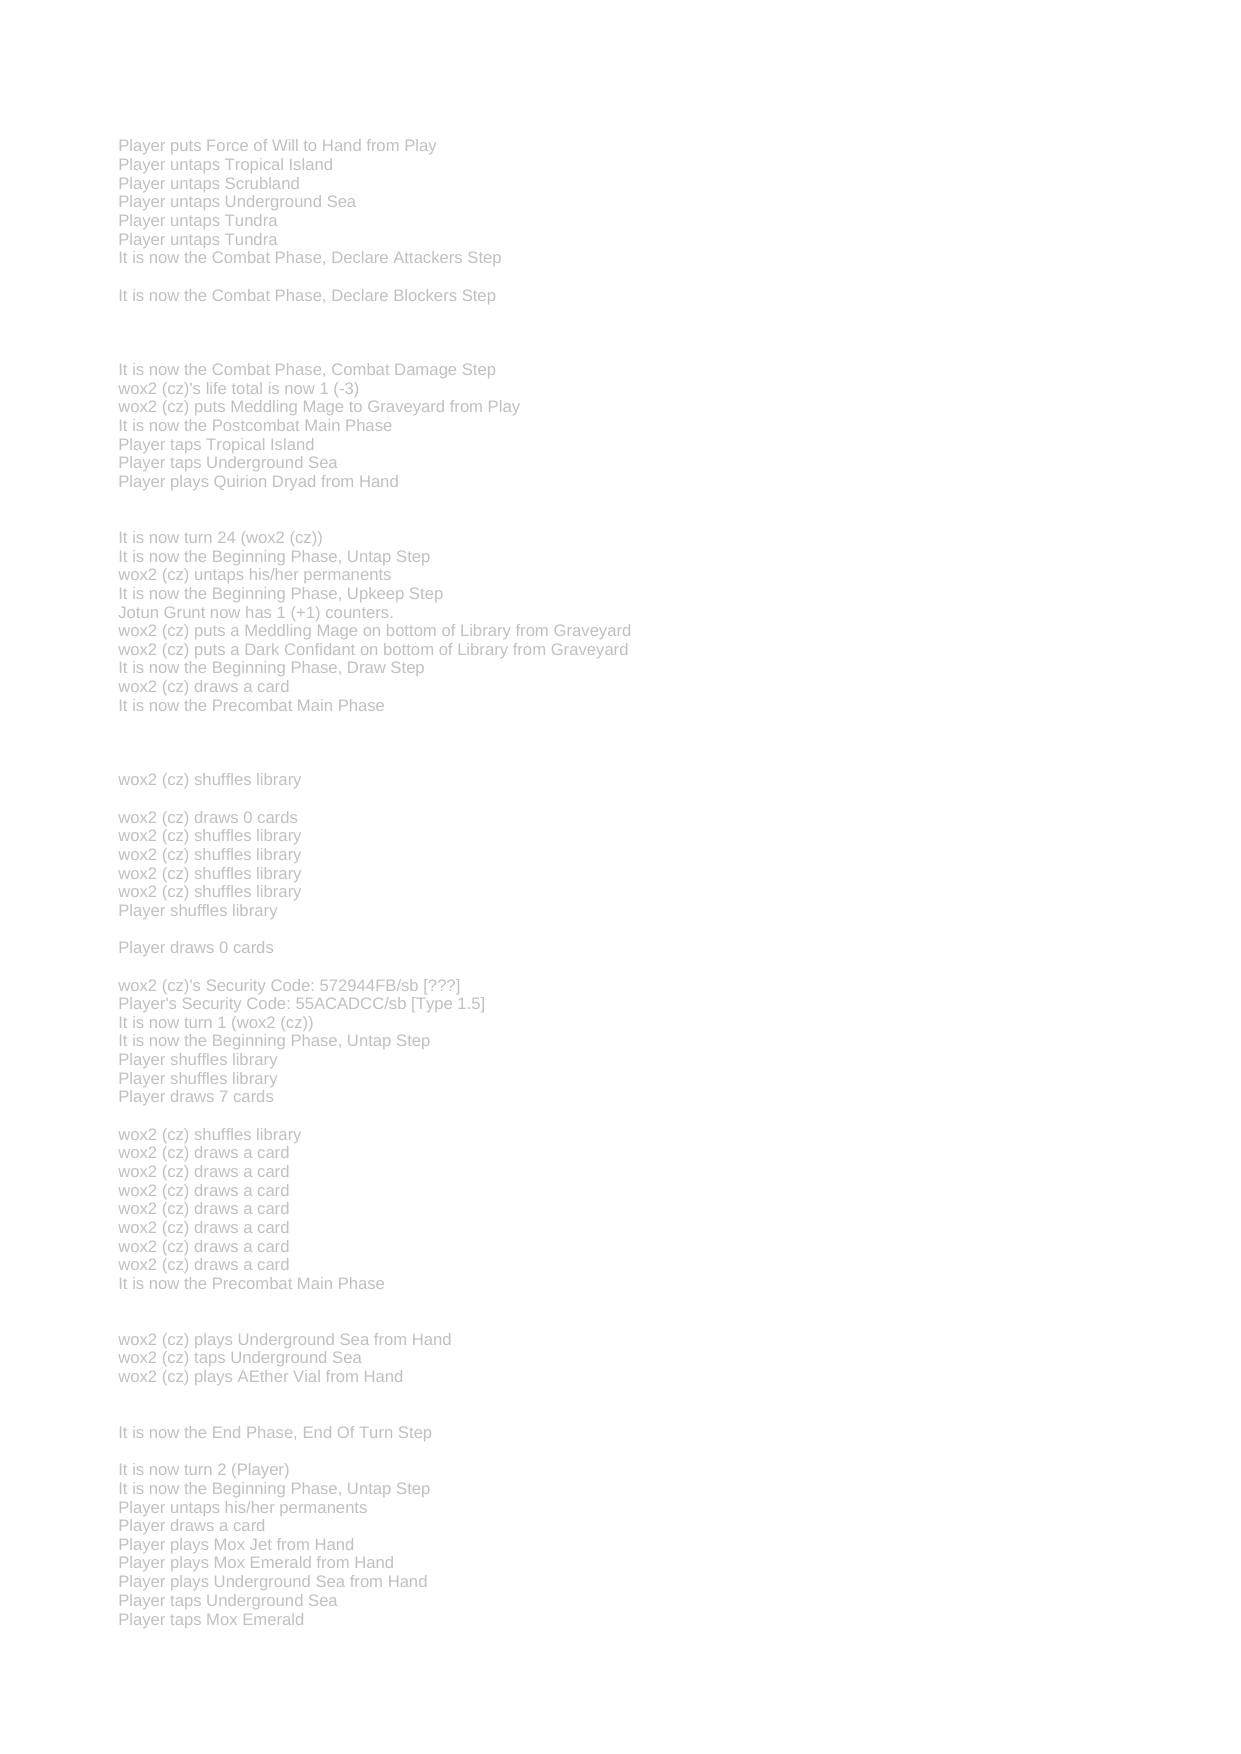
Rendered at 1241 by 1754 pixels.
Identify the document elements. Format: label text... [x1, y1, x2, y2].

text wox2 (cz) shuffles library [118, 883, 1122, 901]
text wox2 (cz)'s life total is now 1 (-3) [118, 379, 1122, 398]
text Player plays Mox Jet from Hand [118, 1535, 1122, 1554]
text Player untaps his/her permanents [118, 1498, 1122, 1517]
text <Player> kp [118, 1311, 1122, 1330]
text Player draws a card [118, 1517, 1122, 1535]
text <wox2 (cz)> kp [118, 1293, 1122, 1311]
text Player untaps Scrubland [118, 174, 1122, 193]
text It is now the Beginning Phase, Upkeep Step [118, 584, 1122, 603]
text wox2 (cz) draws a card [118, 1162, 1122, 1181]
text Player plays Mox Emerald from Hand [118, 1554, 1122, 1572]
text Player draws 0 cards [118, 938, 1122, 957]
text <wox2 (cz)> Ok [118, 491, 1122, 510]
text Player's Security Code: 55ACADCC/sb [Type 1.5] [118, 994, 1122, 1013]
text wox2 (cz) draws a card [118, 1218, 1122, 1237]
text <Player> Ok [118, 342, 1122, 361]
text wox2 (cz) shuffles library [118, 864, 1122, 883]
text Player shuffles library [118, 1069, 1122, 1088]
text It is now the Precombat Main Phase [118, 1274, 1122, 1293]
text It is now turn 1 (wox2 (cz)) [118, 1013, 1122, 1032]
text wox2 (cz) draws a card [118, 1199, 1122, 1218]
text wox2 (cz) plays Underground Sea from Hand [118, 1330, 1122, 1349]
text wox2 (cz) draws a card [118, 1181, 1122, 1199]
text wox2 (cz) puts Meddling Mage to Graveyard from Play [118, 398, 1122, 416]
text <wox2 (cz)> End my turn [118, 1442, 1122, 1461]
text wox2 (cz) draws a card [118, 1237, 1122, 1256]
text wox2 (cz) draws 0 cards [118, 808, 1122, 827]
text wox2 (cz) shuffles library [118, 827, 1122, 845]
text <wox2 (cz)> Thinking [118, 267, 1122, 286]
text Player shuffles library [118, 901, 1122, 920]
text wox2 (cz) shuffles library [118, 845, 1122, 864]
text It is now the End Phase, End Of Turn Step [118, 1423, 1122, 1442]
text <wox2 (cz)> Vial [118, 118, 1122, 137]
text Player draws 7 cards [118, 1088, 1122, 1106]
text <Player> ok [118, 733, 1122, 752]
text Player untaps Tropical Island [118, 155, 1122, 174]
text <-------- New Game Started --------> [118, 957, 1122, 976]
text It is now turn 24 (wox2 (cz)) [118, 528, 1122, 547]
text It is now the Beginning Phase, Untap Step [118, 1032, 1122, 1050]
text wox2 (cz) untaps his/her permanents [118, 566, 1122, 584]
text wox2 (cz) draws a card [118, 1144, 1122, 1162]
text wox2 (cz) shuffles library [118, 1125, 1122, 1144]
text It is now turn 2 (Player) [118, 1461, 1122, 1479]
text It is now the Combat Phase, Combat Damage Step [118, 361, 1122, 379]
text Player untaps Tundra [118, 230, 1122, 249]
text wox2 (cz)'s Security Code: 572944FB/sb [???] [118, 976, 1122, 994]
text <Player> End my turn [118, 510, 1122, 528]
text Player plays Underground Sea from Hand [118, 1572, 1122, 1591]
text wox2 (cz) taps Underground Sea [118, 1349, 1122, 1367]
text Player plays Quirion Dryad from Hand [118, 472, 1122, 491]
text It is now the Beginning Phase, Untap Step [118, 1479, 1122, 1498]
text It is now the Precombat Main Phase [118, 696, 1122, 715]
text <wox2 (cz)> g3 [118, 715, 1122, 733]
text Player puts Force of Will to Hand from Play [118, 137, 1122, 155]
text <wox2 (cz)> I begin [118, 1106, 1122, 1125]
text It is now the Postcombat Main Phase [118, 416, 1122, 435]
text Player taps Mox Emerald [118, 1610, 1122, 1628]
text Player taps Tropical Island [118, 435, 1122, 454]
text Player untaps Tundra [118, 211, 1122, 230]
text wox2 (cz) plays AEther Vial from Hand [118, 1367, 1122, 1386]
text Player shuffles library [118, 1050, 1122, 1069]
text It is now the Combat Phase, Declare Blockers Step [118, 286, 1122, 304]
text <wox2 (cz)> Ok? [118, 1386, 1122, 1405]
text It is now the Beginning Phase, Untap Step [118, 547, 1122, 566]
text wox2 (cz) puts a Meddling Mage on bottom of Library from Graveyard [118, 622, 1122, 640]
text <wox2 (cz)> Block one [118, 304, 1122, 323]
text wox2 (cz) draws a card [118, 677, 1122, 696]
text <wox2 (cz)> Ok? [118, 323, 1122, 342]
text wox2 (cz) puts a Dark Confidant on bottom of Library from Graveyard [118, 640, 1122, 659]
text Player untaps Underground Sea [118, 193, 1122, 211]
text Player taps Underground Sea [118, 1591, 1122, 1610]
text <wox2 (cz)> I am ready. [118, 789, 1122, 808]
text Player taps Underground Sea [118, 454, 1122, 472]
text It is now the Beginning Phase, Draw Step [118, 659, 1122, 677]
text <Player> ok [118, 1405, 1122, 1423]
text It is now the Combat Phase, Declare Attackers Step [118, 249, 1122, 267]
text <Player> I am ready. [118, 920, 1122, 938]
text <New Game: waiting for opponent> [118, 752, 1122, 771]
text wox2 (cz) draws a card [118, 1256, 1122, 1274]
text Jotun Grunt now has 1 (+1) counters. [118, 603, 1122, 622]
text wox2 (cz) shuffles library [118, 771, 1122, 789]
